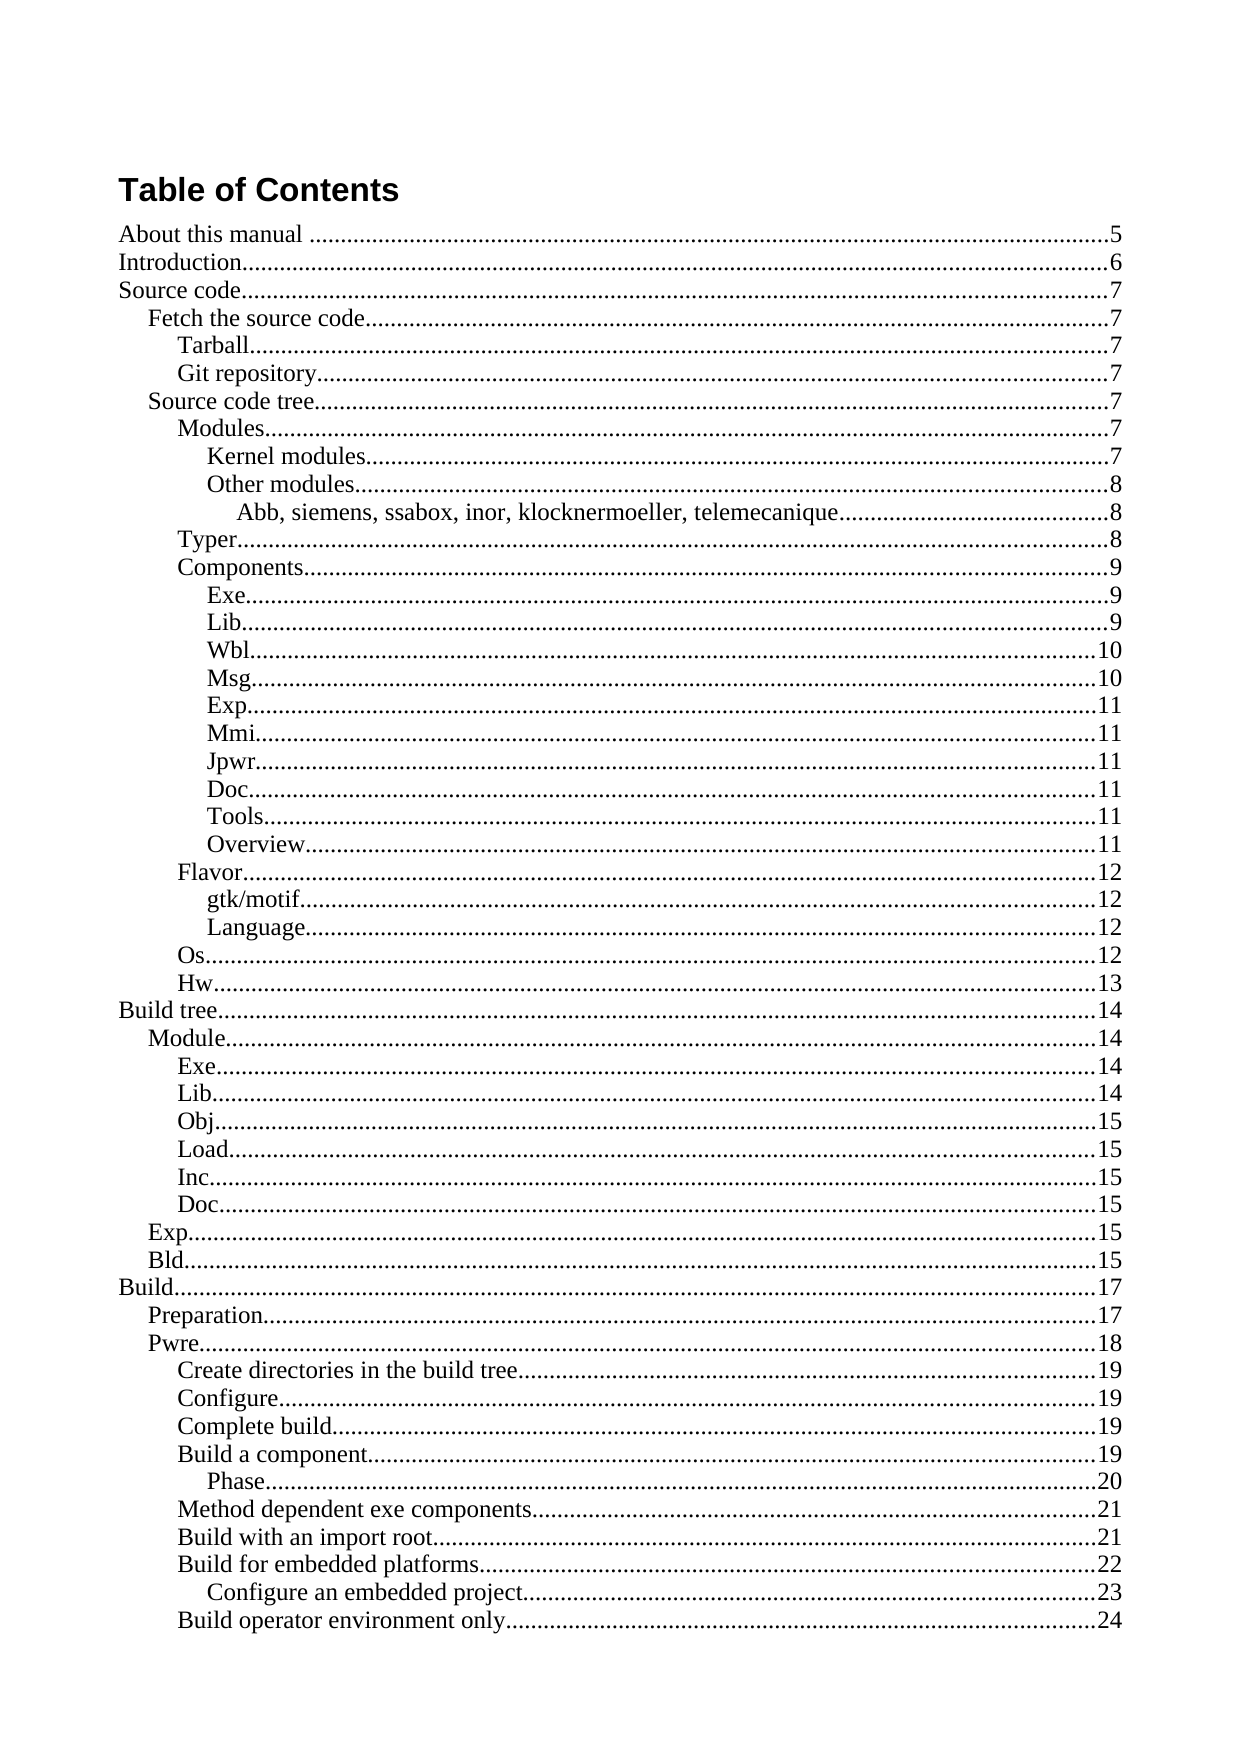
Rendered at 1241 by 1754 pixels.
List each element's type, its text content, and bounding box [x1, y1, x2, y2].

text Overview 11 [207, 830, 1122, 858]
text Language 12 [207, 913, 1122, 941]
text Components 9 [177, 553, 1122, 581]
text Source code tree 7 [148, 387, 1122, 414]
text gtk/motif 12 [207, 886, 1122, 913]
text Os 12 [177, 941, 1122, 969]
text Configure 19 [177, 1384, 1122, 1412]
text Exp 15 [148, 1218, 1122, 1246]
text Configure an embedded project 23 [207, 1578, 1122, 1606]
text Module 14 [148, 1024, 1122, 1052]
text Flavor 12 [177, 858, 1122, 886]
text Hw 13 [177, 969, 1122, 996]
text Create directories in the build tree 19 [177, 1357, 1122, 1384]
text Abb, siemens, ssabox, inor, klocknermoeller, telemecanique 8 [236, 498, 1122, 525]
text Modules 7 [177, 414, 1122, 442]
text Load 15 [177, 1135, 1122, 1163]
text Tarball 7 [177, 331, 1122, 359]
text Build tree 14 [118, 996, 1122, 1024]
text Other modules 8 [207, 470, 1122, 498]
text Complete build 19 [177, 1412, 1122, 1440]
text About this manual 5 [118, 221, 1122, 248]
text Pwre 18 [148, 1329, 1122, 1357]
text Lib 14 [177, 1079, 1122, 1107]
text Kernel modules 7 [207, 442, 1122, 470]
text Doc 15 [177, 1190, 1122, 1218]
text Typer 8 [177, 525, 1122, 553]
text Bld 15 [148, 1246, 1122, 1273]
text Tools 11 [207, 802, 1122, 830]
text Inc 15 [177, 1163, 1122, 1190]
subtitle Table of Contents [118, 171, 1122, 208]
text Wbl 10 [207, 636, 1122, 664]
text Build 17 [118, 1273, 1122, 1301]
text Fetch the source code 7 [148, 304, 1122, 331]
text Exp 11 [207, 692, 1122, 719]
text Build a component 19 [177, 1440, 1122, 1467]
text Exe 14 [177, 1052, 1122, 1079]
text Jpwr 11 [207, 747, 1122, 775]
text Preparation 17 [148, 1301, 1122, 1329]
text Git repository 7 [177, 359, 1122, 387]
text Doc 11 [207, 775, 1122, 802]
text Build operator environment only 24 [177, 1606, 1122, 1634]
text Phase 20 [207, 1467, 1122, 1495]
text Build with an import root 21 [177, 1523, 1122, 1551]
text Build for embedded platforms 22 [177, 1551, 1122, 1578]
text Mmi 11 [207, 719, 1122, 747]
text Msg 10 [207, 664, 1122, 692]
text Lib 9 [207, 608, 1122, 636]
text Obj 15 [177, 1107, 1122, 1135]
text Introduction 6 [118, 248, 1122, 276]
text Method dependent exe components 21 [177, 1495, 1122, 1523]
text Exe 9 [207, 581, 1122, 608]
text Source code 7 [118, 276, 1122, 304]
